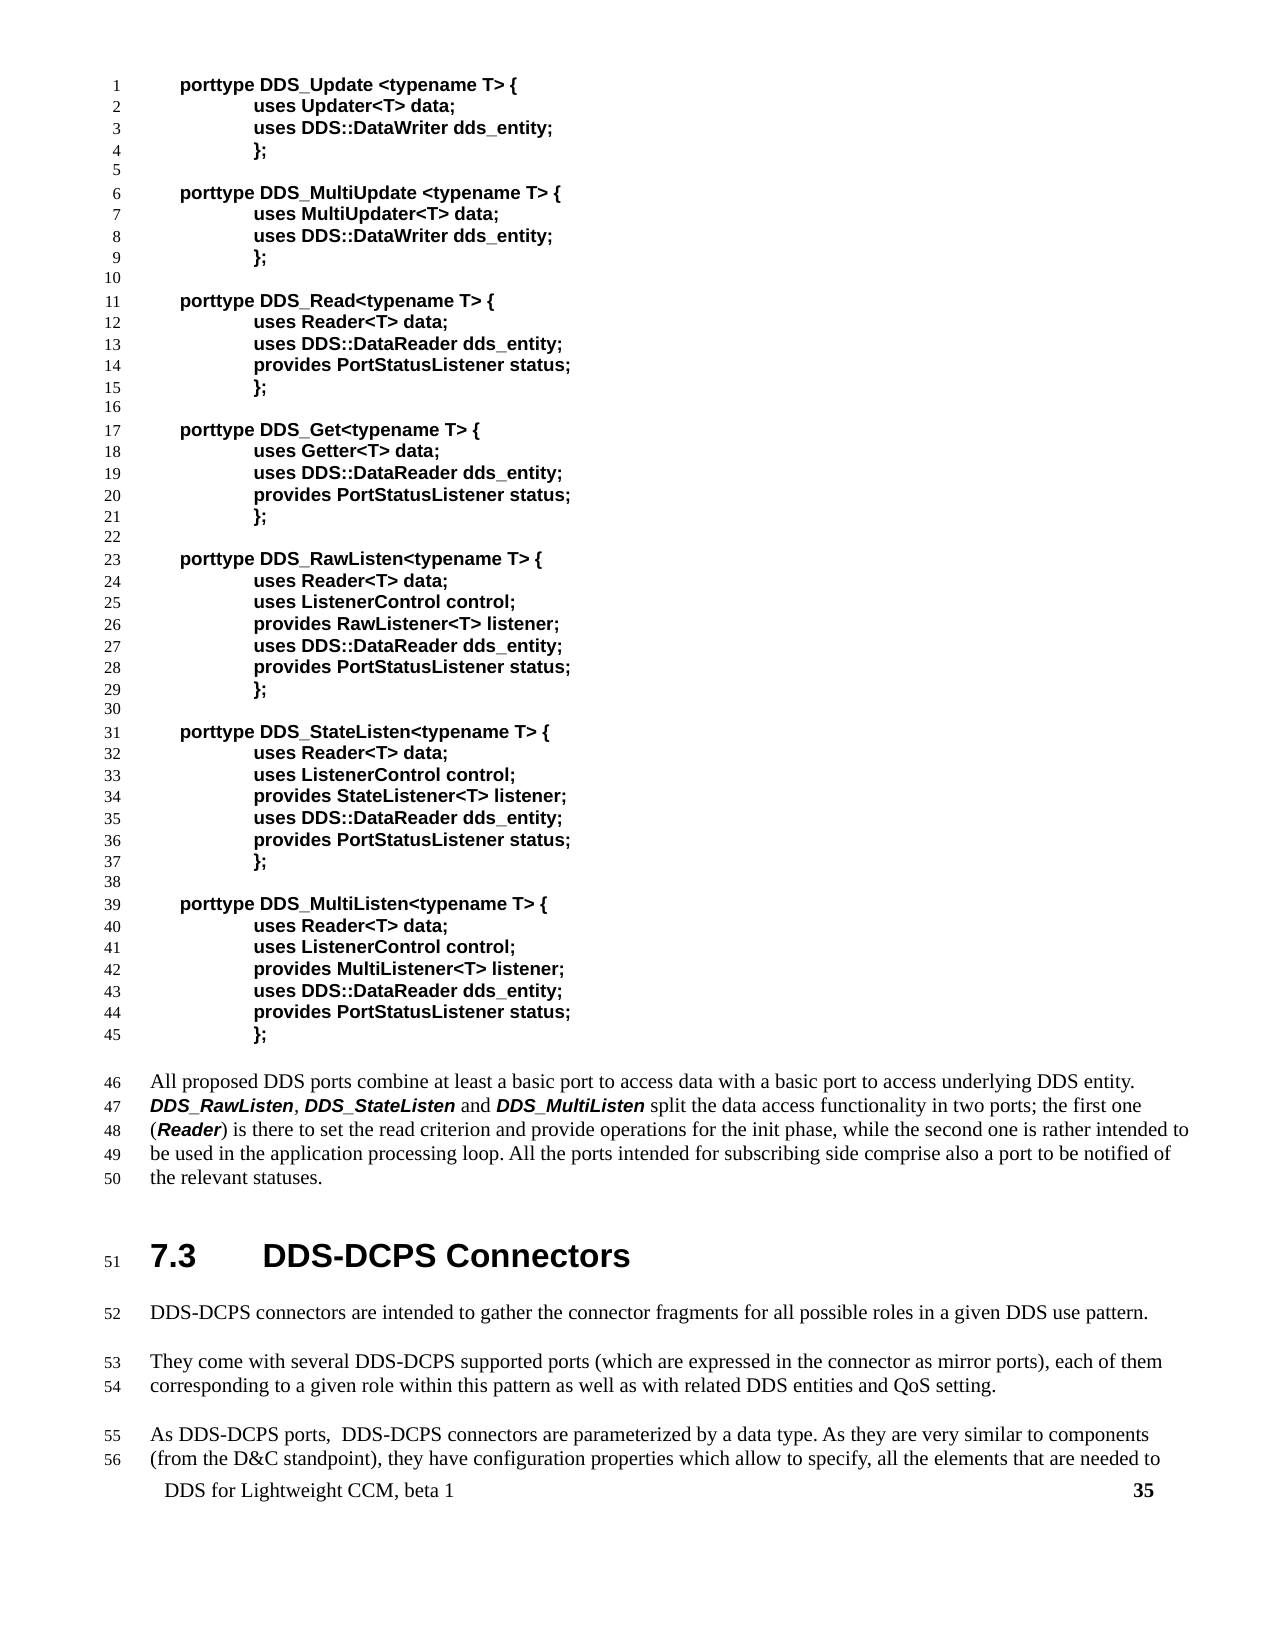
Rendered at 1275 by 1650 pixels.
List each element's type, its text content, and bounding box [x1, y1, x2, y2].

text porttype DDS_MultiListen<typename T> { [179, 893, 1200, 915]
text }; [179, 1022, 1200, 1044]
text uses DDS::DataReader dds_entity; [179, 332, 1200, 354]
text uses MultiUpdater<T> data; [179, 203, 1200, 225]
text porttype DDS_Update <typename T> { [179, 74, 1200, 95]
text porttype DDS_RawListen<typename T> { [179, 548, 1200, 570]
text porttype DDS_Get<typename T> { [179, 419, 1200, 440]
text DDS-DCPS connectors are intended to gather the connector fragments for all possible roles in a given DDS use pattern. [150, 1300, 1200, 1324]
text porttype DDS_StateListen<typename T> { [179, 721, 1200, 742]
text uses DDS::DataReader dds_entity; [179, 979, 1200, 1001]
text provides RawListener<T> listener; [179, 613, 1200, 634]
text uses Getter<T> data; [179, 440, 1200, 462]
text uses DDS::DataWriter dds_entity; [179, 117, 1200, 138]
subtitle DDS-DCPS Connectors [150, 1236, 1200, 1275]
text }; [179, 246, 1200, 268]
text }; [179, 850, 1200, 872]
text uses Reader<T> data; [179, 311, 1200, 332]
text uses Reader<T> data; [179, 742, 1200, 764]
text provides PortStatusListener status; [179, 354, 1200, 376]
text porttype DDS_Read<typename T> { [179, 289, 1200, 311]
text uses Updater<T> data; [179, 95, 1200, 117]
text uses ListenerControl control; [179, 764, 1200, 785]
text provides StateListener<T> listener; [179, 785, 1200, 807]
text uses Reader<T> data; [179, 915, 1200, 936]
text }; [179, 505, 1200, 527]
text }; [179, 677, 1200, 699]
text uses Reader<T> data; [179, 570, 1200, 591]
text porttype DDS_MultiUpdate <typename T> { [179, 182, 1200, 203]
text }; [179, 376, 1200, 397]
text provides PortStatusListener status; [179, 656, 1200, 677]
text }; [179, 138, 1200, 160]
text uses DDS::DataReader dds_entity; [179, 807, 1200, 828]
text provides PortStatusListener status; [179, 828, 1200, 850]
text They come with several DDS-DCPS supported ports (which are expressed in the connector as mirror ports), each of them corresponding to a given role within this pattern as well as with related DDS entities and QoS setting. [150, 1348, 1200, 1397]
text uses ListenerControl control; [179, 591, 1200, 613]
text provides PortStatusListener status; [179, 1001, 1200, 1022]
text uses DDS::DataReader dds_entity; [179, 462, 1200, 483]
text provides PortStatusListener status; [179, 483, 1200, 505]
text provides MultiListener<T> listener; [179, 958, 1200, 979]
text As DDS-DCPS ports, DDS-DCPS connectors are parameterized by a data type. As they are very similar to components (from the D&C standpoint), they have configuration properties which allow to specify, all the elements that are needed to [150, 1421, 1200, 1469]
text uses ListenerControl control; [179, 936, 1200, 958]
text uses DDS::DataReader dds_entity; [179, 634, 1200, 656]
text All proposed DDS ports combine at least a basic port to access data with a basic port to access underlying DDS entity. DDS_RawListen, DDS_StateListen and DDS_MultiListen split the data access functionality in two ports; the first one (Reader) is there to set the read criterion and provide operations for the init phase, while the second one is rather intended to be used in the application processing loop. All the ports intended for subscribing side comprise also a port to be notified of the relevant statuses. [150, 1069, 1200, 1189]
text uses DDS::DataWriter dds_entity; [179, 225, 1200, 246]
